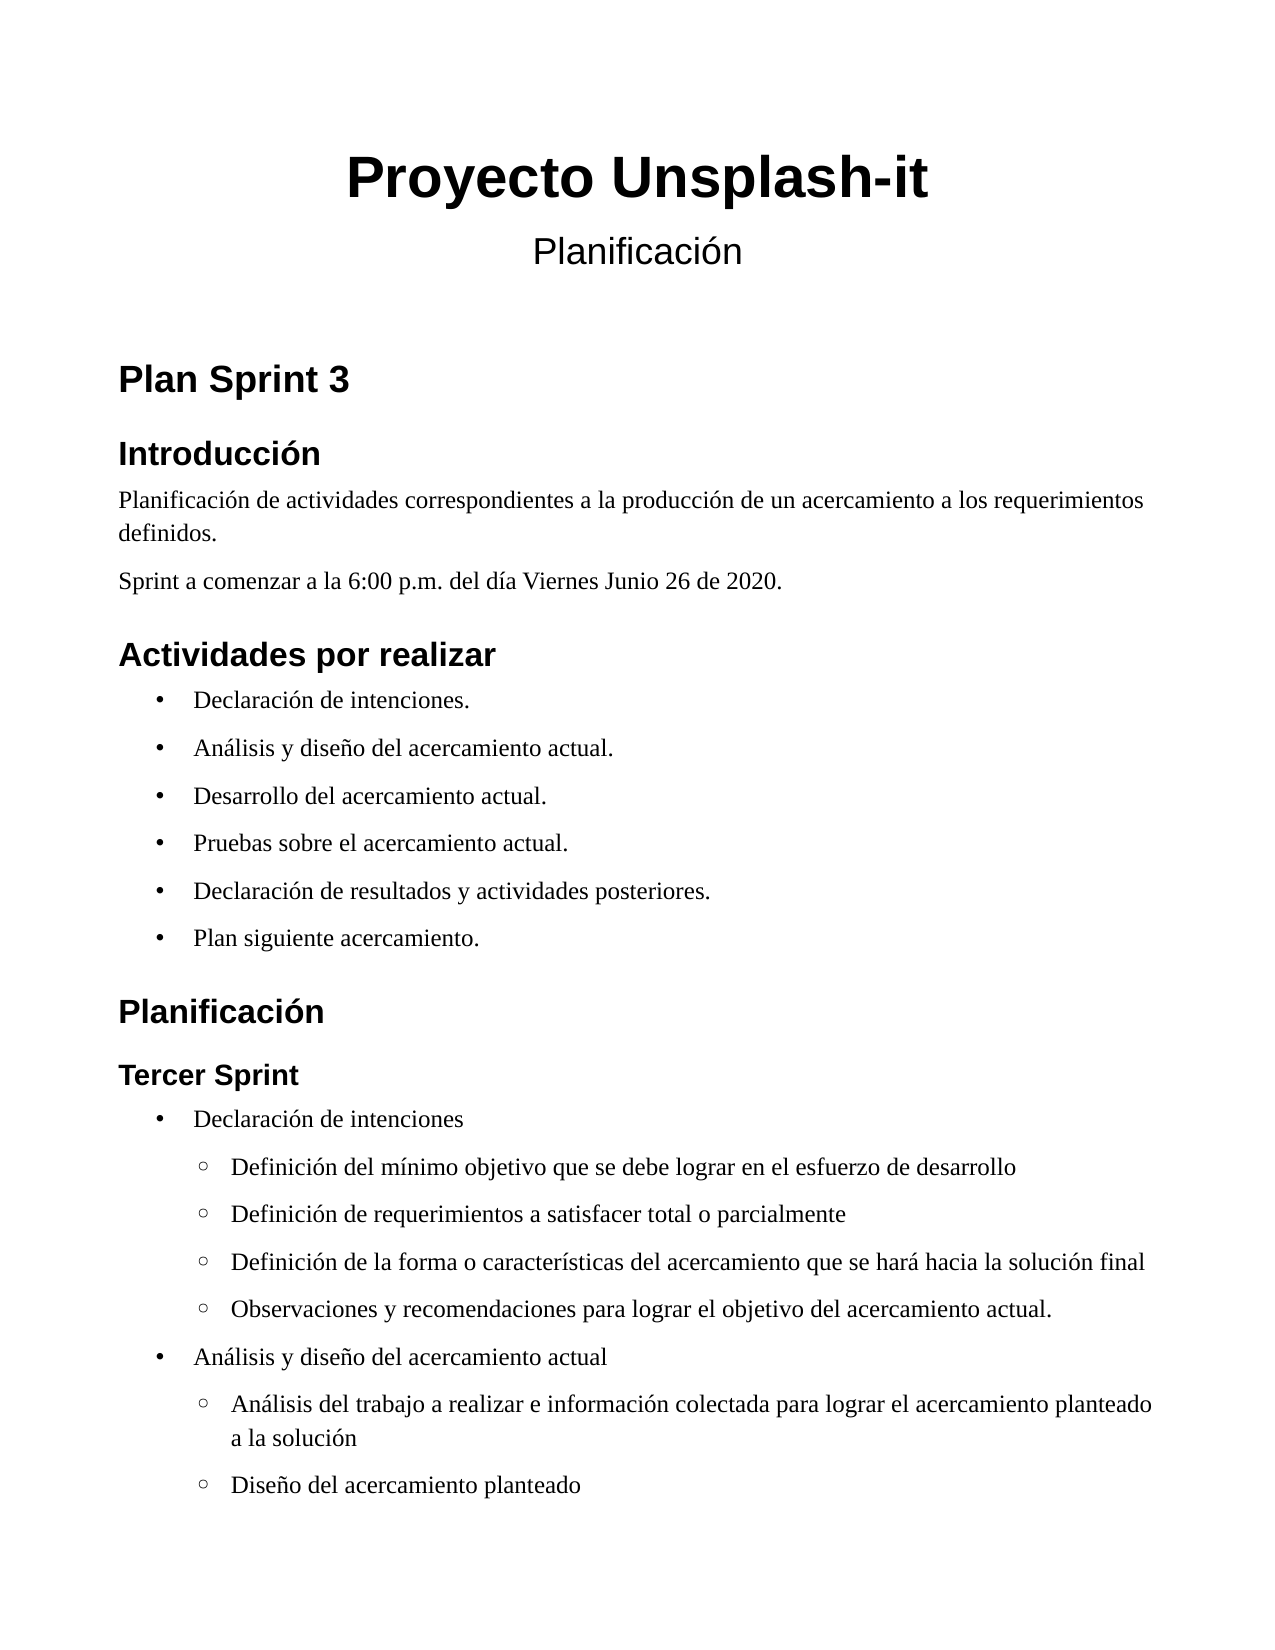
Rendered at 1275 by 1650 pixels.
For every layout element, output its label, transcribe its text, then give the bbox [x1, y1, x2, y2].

list Plan siguiente acercamiento. [156, 923, 1157, 952]
subtitle Plan Sprint 3 [118, 357, 1157, 401]
list Declaración de intenciones. [156, 686, 1157, 714]
list Análisis del trabajo a realizar e información colectada para lograr el acercamiento planteado a la solución [193, 1389, 1157, 1451]
list Declaración de resultados y actividades posteriores. [156, 876, 1157, 905]
subtitle Introducción [118, 434, 1157, 473]
list Diseño del acercamiento planteado [193, 1470, 1157, 1499]
subtitle Tercer Sprint [118, 1058, 1157, 1091]
list Análisis y diseño del acercamiento actual. [156, 733, 1157, 762]
list Pruebas sobre el acercamiento actual. [156, 828, 1157, 857]
list Observaciones y recomendaciones para lograr el objetivo del acercamiento actual. [193, 1294, 1157, 1323]
subtitle Planificación [118, 992, 1157, 1031]
list Definición de la forma o características del acercamiento que se hará hacia la solución final [193, 1247, 1157, 1276]
text Planificación de actividades correspondientes a la producción de un acercamiento a los requerimientos definidos. [118, 485, 1157, 547]
list Declaración de intenciones [156, 1104, 1157, 1133]
title Proyecto Unsplash-it [118, 143, 1157, 210]
list Análisis y diseño del acercamiento actual [156, 1342, 1157, 1371]
list Definición del mínimo objetivo que se debe lograr en el esfuerzo de desarrollo [193, 1152, 1157, 1180]
subtitle Actividades por realizar [118, 634, 1157, 673]
list Desarrollo del acercamiento actual. [156, 781, 1157, 809]
text Sprint a comenzar a la 6:00 p.m. del día Viernes Junio 26 de 2020. [118, 566, 1157, 595]
list Definición de requerimientos a satisfacer total o parcialmente [193, 1199, 1157, 1228]
subtitle Planificación [118, 229, 1157, 272]
